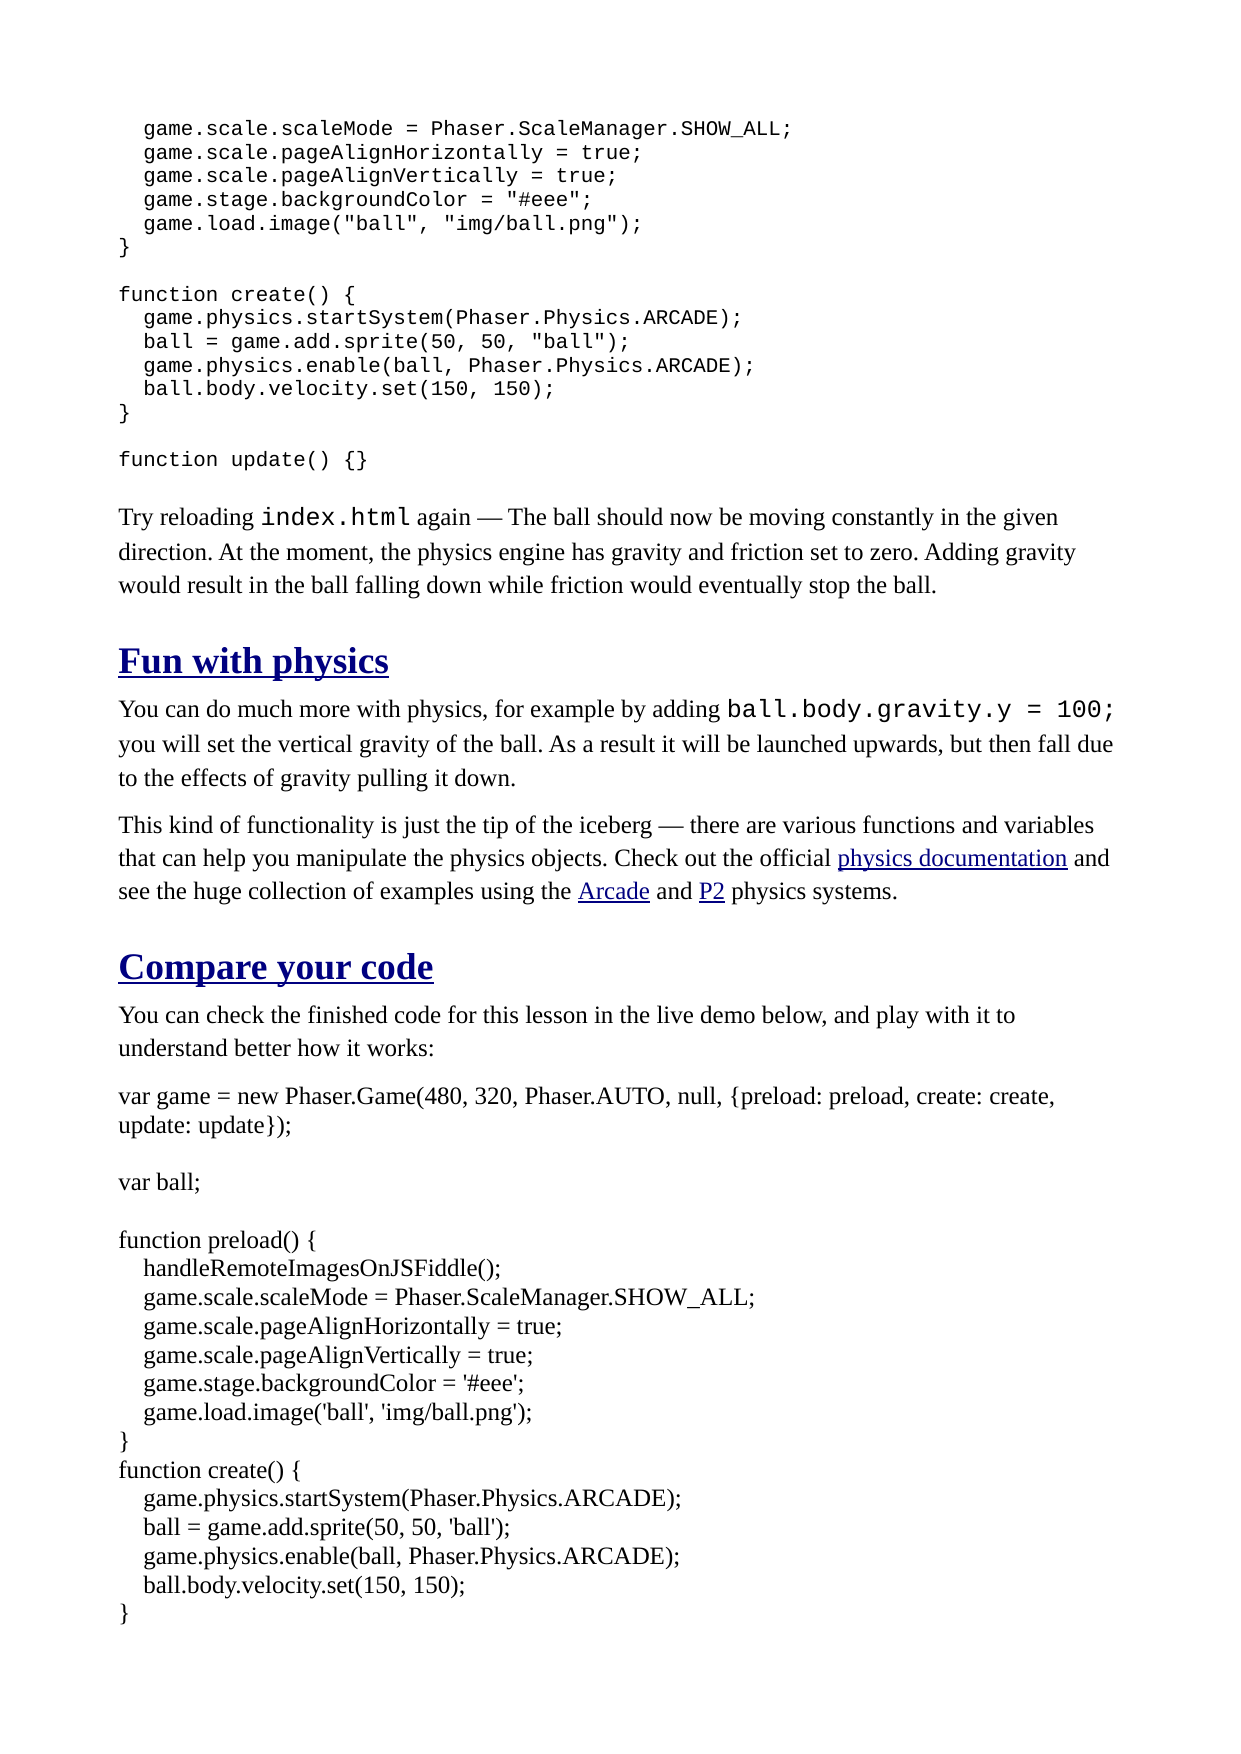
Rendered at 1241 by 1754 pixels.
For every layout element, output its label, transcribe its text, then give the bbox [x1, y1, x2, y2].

text game.scale.pageAlignHorizontally = true; [118, 1311, 1122, 1340]
text function update() {} [118, 449, 1122, 473]
text game.load.image("ball", "img/ball.png"); [118, 213, 1122, 236]
text Try reloading index.html again — The ball should now be moving constantly in the given direction. At the moment, the physics engine has gravity and friction set to zero. Adding gravity would result in the ball falling down while friction would eventually stop the ball. [118, 502, 1122, 599]
text ball.body.velocity.set(150, 150); [118, 378, 1122, 402]
text game.scale.pageAlignVertically = true; [118, 1340, 1122, 1368]
text game.physics.startSystem(Phaser.Physics.ARCADE); [118, 1483, 1122, 1512]
text } [118, 402, 1122, 426]
text var game = new Phaser.Game(480, 320, Phaser.AUTO, null, {preload: preload, create: create, update: update}); [118, 1081, 1122, 1138]
subtitle Fun with physics [118, 639, 1122, 682]
text game.stage.backgroundColor = "#eee"; [118, 189, 1122, 213]
subtitle Compare your code [118, 945, 1122, 988]
text function create() { [118, 284, 1122, 307]
text game.load.image('ball', 'img/ball.png'); [118, 1397, 1122, 1426]
text ball = game.add.sprite(50, 50, 'ball'); [118, 1512, 1122, 1541]
text game.physics.enable(ball, Phaser.Physics.ARCADE); [118, 354, 1122, 378]
text } [118, 1426, 1122, 1455]
text game.scale.scaleMode = Phaser.ScaleManager.SHOW_ALL; [118, 118, 1122, 142]
text game.physics.startSystem(Phaser.Physics.ARCADE); [118, 307, 1122, 331]
text handleRemoteImagesOnJSFiddle(); [118, 1253, 1122, 1282]
text You can do much more with physics, for example by adding ball.body.gravity.y = 100; you will set the vertical gravity of the ball. As a result it will be launched upwards, but then fall due to the effects of gravity pulling it down. [118, 694, 1122, 791]
text game.scale.scaleMode = Phaser.ScaleManager.SHOW_ALL; [118, 1282, 1122, 1311]
text This kind of functionality is just the tip of the iceberg — there are various functions and variables that can help you manipulate the physics objects. Check out the official physics documentation and see the huge collection of examples using the Arcade and P2 physics systems. [118, 810, 1122, 905]
text game.physics.enable(ball, Phaser.Physics.ARCADE); [118, 1541, 1122, 1570]
text game.stage.backgroundColor = '#eee'; [118, 1368, 1122, 1397]
text ball.body.velocity.set(150, 150); [118, 1570, 1122, 1598]
text game.scale.pageAlignVertically = true; [118, 165, 1122, 189]
text You can check the finished code for this lesson in the live demo below, and play with it to understand better how it works: [118, 1000, 1122, 1062]
text game.scale.pageAlignHorizontally = true; [118, 142, 1122, 165]
text } [118, 1598, 1122, 1627]
text ball = game.add.sprite(50, 50, "ball"); [118, 331, 1122, 354]
text function preload() { [118, 1225, 1122, 1253]
text var ball; [118, 1167, 1122, 1196]
text } [118, 236, 1122, 260]
text function create() { [118, 1455, 1122, 1483]
